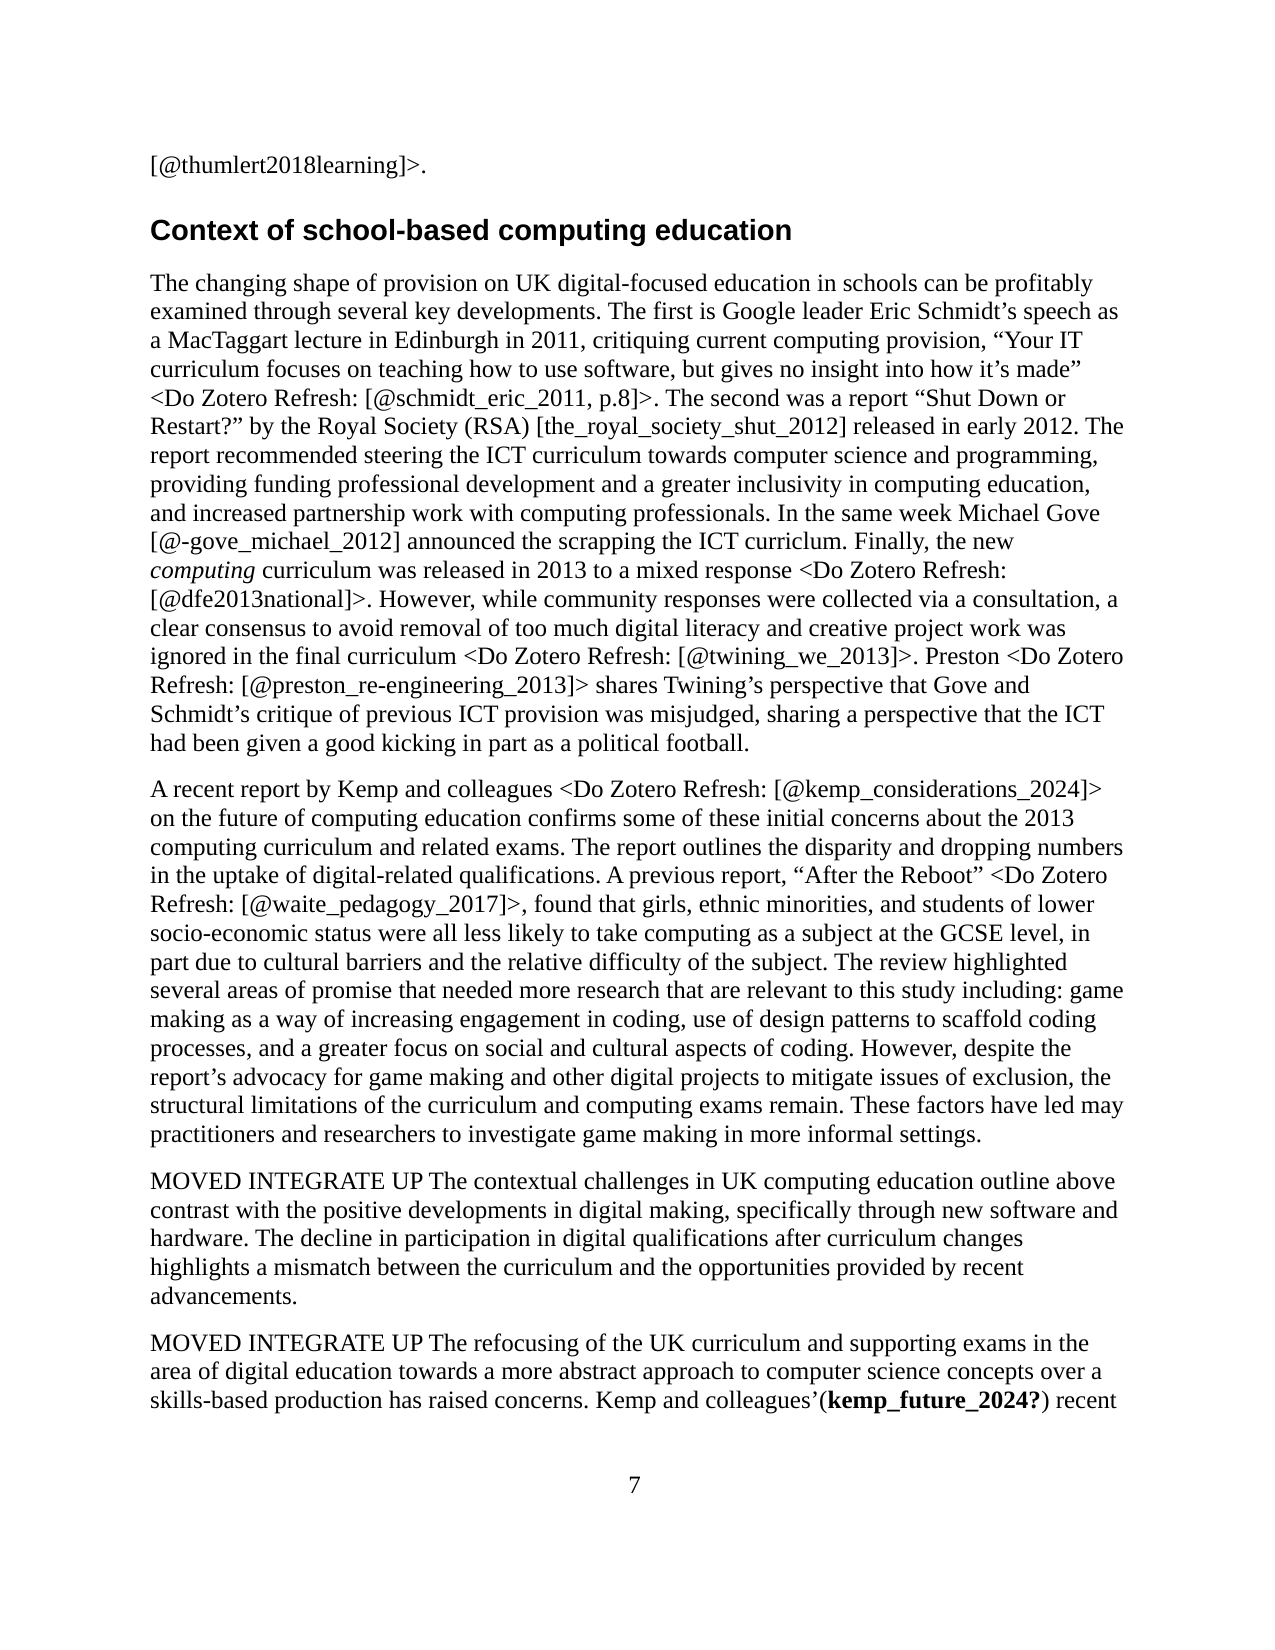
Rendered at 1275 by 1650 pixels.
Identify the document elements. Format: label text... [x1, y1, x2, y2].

text MOVED INTEGRATE UP The refocusing of the UK curriculum and supporting exams in the area of digital education towards a more abstract approach to computer science concepts over a skills-based production has raised concerns. Kemp and colleagues’(kemp_future_2024?) recent [150, 1328, 1125, 1414]
text MOVED INTEGRATE UP The contextual challenges in UK computing education outline above contrast with the positive developments in digital making, specifically through new software and hardware. The decline in participation in digital qualifications after curriculum changes highlights a mismatch between the curriculum and the opportunities provided by recent advancements. [150, 1166, 1125, 1310]
subtitle Context of school-based computing education [150, 213, 1125, 246]
text The changing shape of provision on UK digital-focused education in schools can be profitably examined through several key developments. The first is Google leader Eric Schmidt’s speech as a MacTaggart lecture in Edinburgh in 2011, critiquing current computing provision, “Your IT curriculum focuses on teaching how to use software, but gives no insight into how it’s made” <Do Zotero Refresh: [@schmidt_eric_2011, p.8]>. The second was a report “Shut Down or Restart?” by the Royal Society (RSA) [the_royal_society_shut_2012] released in early 2012. The report recommended steering the ICT curriculum towards computer science and programming, providing funding professional development and a greater inclusivity in computing education, and increased partnership work with computing professionals. In the same week Michael Gove [@-gove_michael_2012] announced the scrapping the ICT curriclum. Finally, the new computing curriculum was released in 2013 to a mixed response <Do Zotero Refresh: [@dfe2013national]>. However, while community responses were collected via a consultation, a clear consensus to avoid removal of too much digital literacy and creative project work was ignored in the final curriculum <Do Zotero Refresh: [@twining_we_2013]>. Preston <Do Zotero Refresh: [@preston_re-engineering_2013]> shares Twining’s perspective that Gove and Schmidt’s critique of previous ICT provision was misjudged, sharing a perspective that the ICT had been given a good kicking in part as a political football. [150, 268, 1125, 756]
text [@thumlert2018learning]>. [150, 150, 1125, 179]
text A recent report by Kemp and colleagues <Do Zotero Refresh: [@kemp_considerations_2024]> on the future of computing education confirms some of these initial concerns about the 2013 computing curriculum and related exams. The report outlines the disparity and dropping numbers in the uptake of digital-related qualifications. A previous report, “After the Reboot” <Do Zotero Refresh: [@waite_pedagogy_2017]>, found that girls, ethnic minorities, and students of lower socio-economic status were all less likely to take computing as a subject at the GCSE level, in part due to cultural barriers and the relative difficulty of the subject. The review highlighted several areas of promise that needed more research that are relevant to this study including: game making as a way of increasing engagement in coding, use of design patterns to scaffold coding processes, and a greater focus on social and cultural aspects of coding. However, despite the report’s advocacy for game making and other digital projects to mitigate issues of exclusion, the structural limitations of the curriculum and computing exams remain. These factors have led may practitioners and researchers to investigate game making in more informal settings. [150, 774, 1125, 1148]
